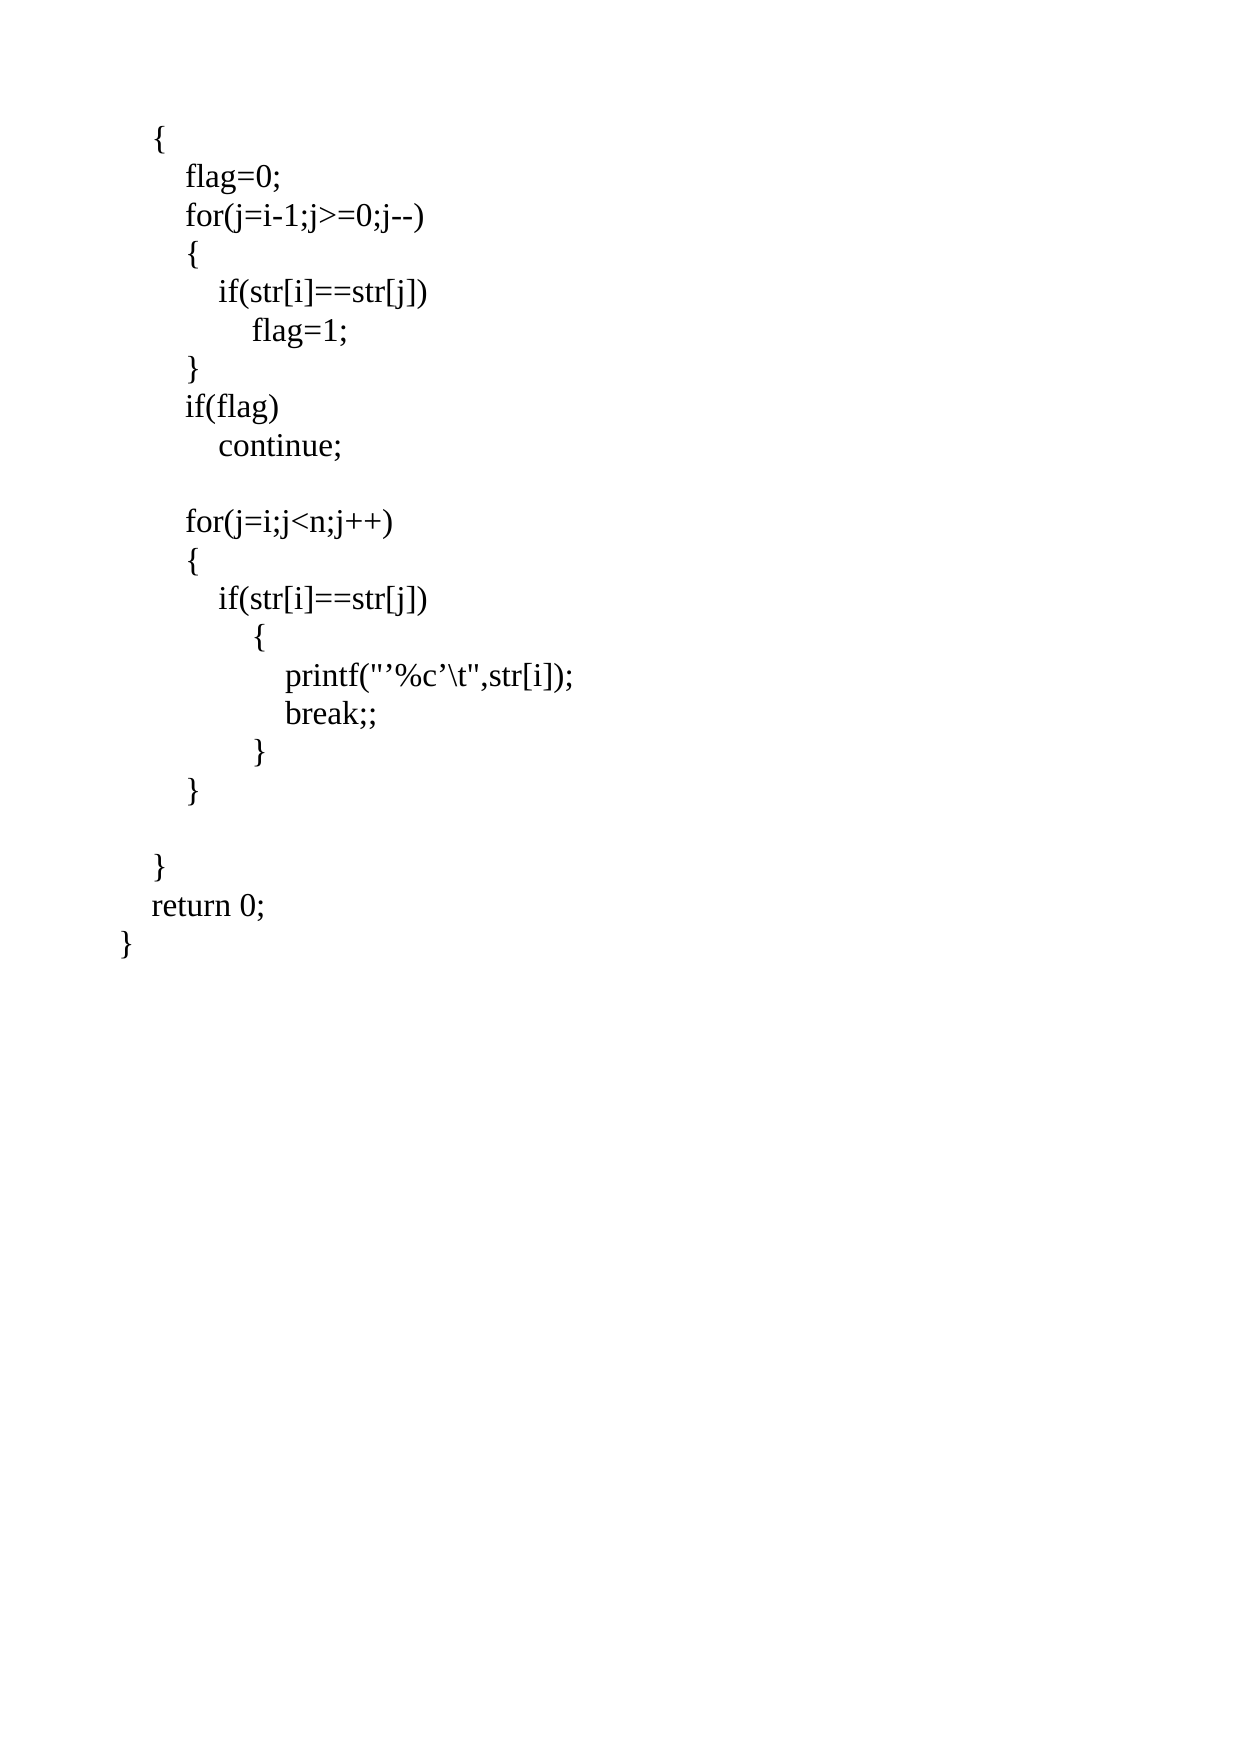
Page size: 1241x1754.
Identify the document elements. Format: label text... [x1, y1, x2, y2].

text continue; [118, 425, 1122, 463]
text flag=1; [118, 310, 1122, 348]
text } [118, 348, 1122, 386]
text { [118, 233, 1122, 271]
text { [118, 616, 1122, 655]
text { [118, 118, 1122, 156]
text } [118, 846, 1122, 885]
text } [118, 923, 1122, 961]
text } [118, 770, 1122, 808]
text if(flag) [118, 386, 1122, 425]
text for(j=i;j<n;j++) [118, 501, 1122, 540]
text return 0; [118, 885, 1122, 923]
text flag=0; [118, 156, 1122, 195]
text printf("’%c’\t",str[i]); [118, 655, 1122, 693]
text } [118, 731, 1122, 770]
text break;; [118, 693, 1122, 731]
text for(j=i-1;j>=0;j--) [118, 195, 1122, 233]
text if(str[i]==str[j]) [118, 271, 1122, 310]
text { [118, 540, 1122, 578]
text if(str[i]==str[j]) [118, 578, 1122, 616]
